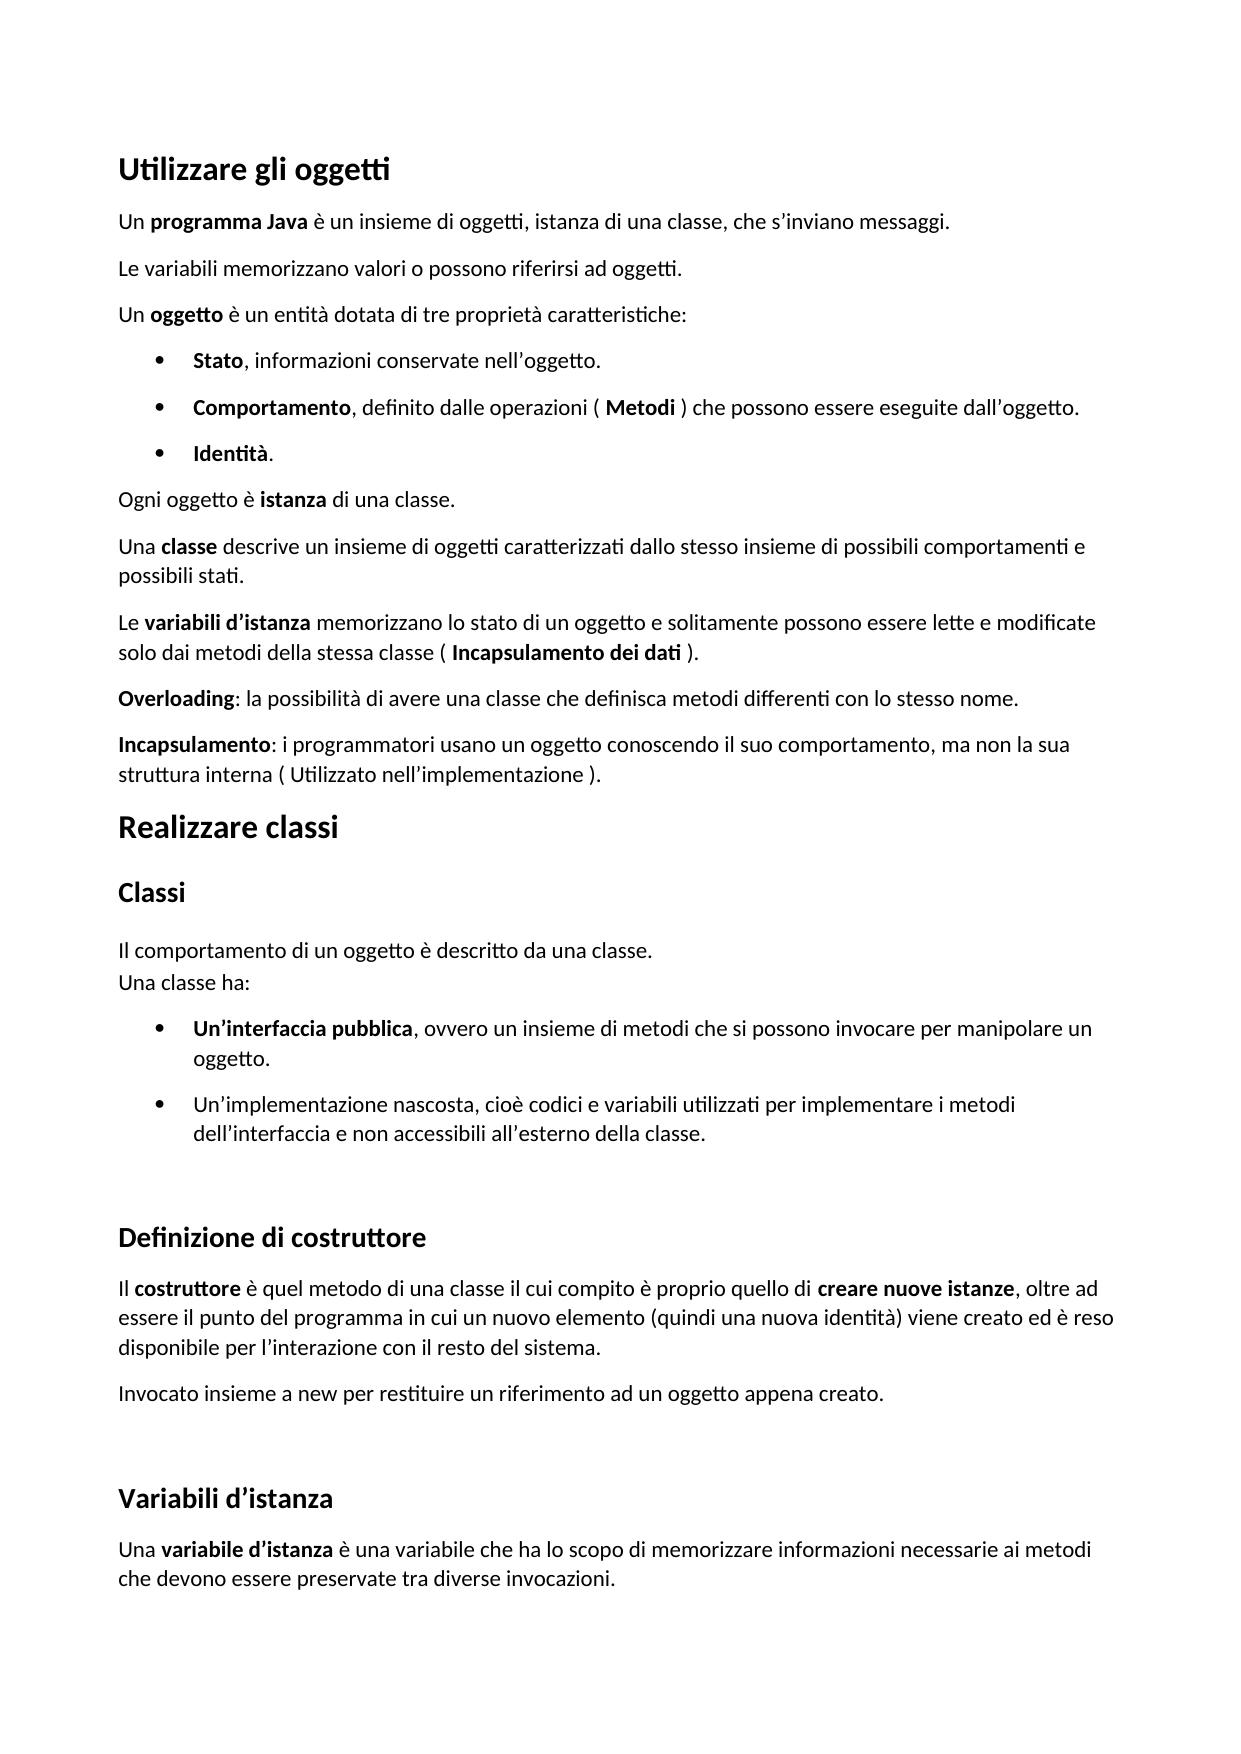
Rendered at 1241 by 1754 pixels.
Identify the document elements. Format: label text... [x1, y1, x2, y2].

text Una variabile d’istanza è una variabile che ha lo scopo di memorizzare informazioni necessarie ai metodi che devono essere preservate tra diverse invocazioni. [118, 1535, 1122, 1592]
text Un oggetto è un entità dotata di tre proprietà caratteristiche: [118, 300, 1122, 328]
text Ogni oggetto è istanza di una classe. [118, 486, 1122, 513]
text Il costruttore è quel metodo di una classe il cui compito è proprio quello di creare nuove istanze, oltre ad essere il punto del programma in cui un nuovo elemento (quindi una nuova identità) viene creato ed è reso disponibile per l’interazione con il resto del sistema. [118, 1274, 1122, 1361]
text Le variabili d’istanza memorizzano lo stato di un oggetto e solitamente possono essere lette e modificate solo dai metodi della stessa classe ( Incapsulamento dei dati ). [118, 608, 1122, 666]
text Overloading: la possibilità di avere una classe che definisca metodi differenti con lo stesso nome. [118, 684, 1122, 712]
text Realizzare classi [118, 806, 1122, 847]
list Identità. [156, 439, 1122, 467]
list Comportamento, definito dalle operazioni ( Metodi ) che possono essere eseguite dall’oggetto. [156, 393, 1122, 421]
text Incapsulamento: i programmatori usano un oggetto conoscendo il suo comportamento, ma non la sua struttura interna ( Utilizzato nell’implementazione ). [118, 730, 1122, 788]
list Un’implementazione nascosta, cioè codici e variabili utilizzati per implementare i metodi dell’interfaccia e non accessibili all’esterno della classe. [156, 1090, 1122, 1147]
text Un programma Java è un insieme di oggetti, istanza di una classe, che s’inviano messaggi. [118, 207, 1122, 235]
text Una classe ha: [118, 968, 1122, 996]
list Stato, informazioni conservate nell’oggetto. [156, 346, 1122, 374]
text Il comportamento di un oggetto è descritto da una classe. [118, 936, 1122, 964]
text Classi [118, 874, 1122, 909]
text Una classe descrive un insieme di oggetti caratterizzati dallo stesso insieme di possibili comportamenti e possibili stati. [118, 532, 1122, 589]
text Invocato insieme a new per restituire un riferimento ad un oggetto appena creato. [118, 1379, 1122, 1408]
text Variabili d’istanza [118, 1480, 1122, 1516]
text Definizione di costruttore [118, 1219, 1122, 1255]
text Le variabili memorizzano valori o possono riferirsi ad oggetti. [118, 254, 1122, 282]
list Un’interfaccia pubblica, ovvero un insieme di metodi che si possono invocare per manipolare un oggetto. [156, 1014, 1122, 1072]
text Utilizzare gli oggetti [118, 148, 1122, 188]
